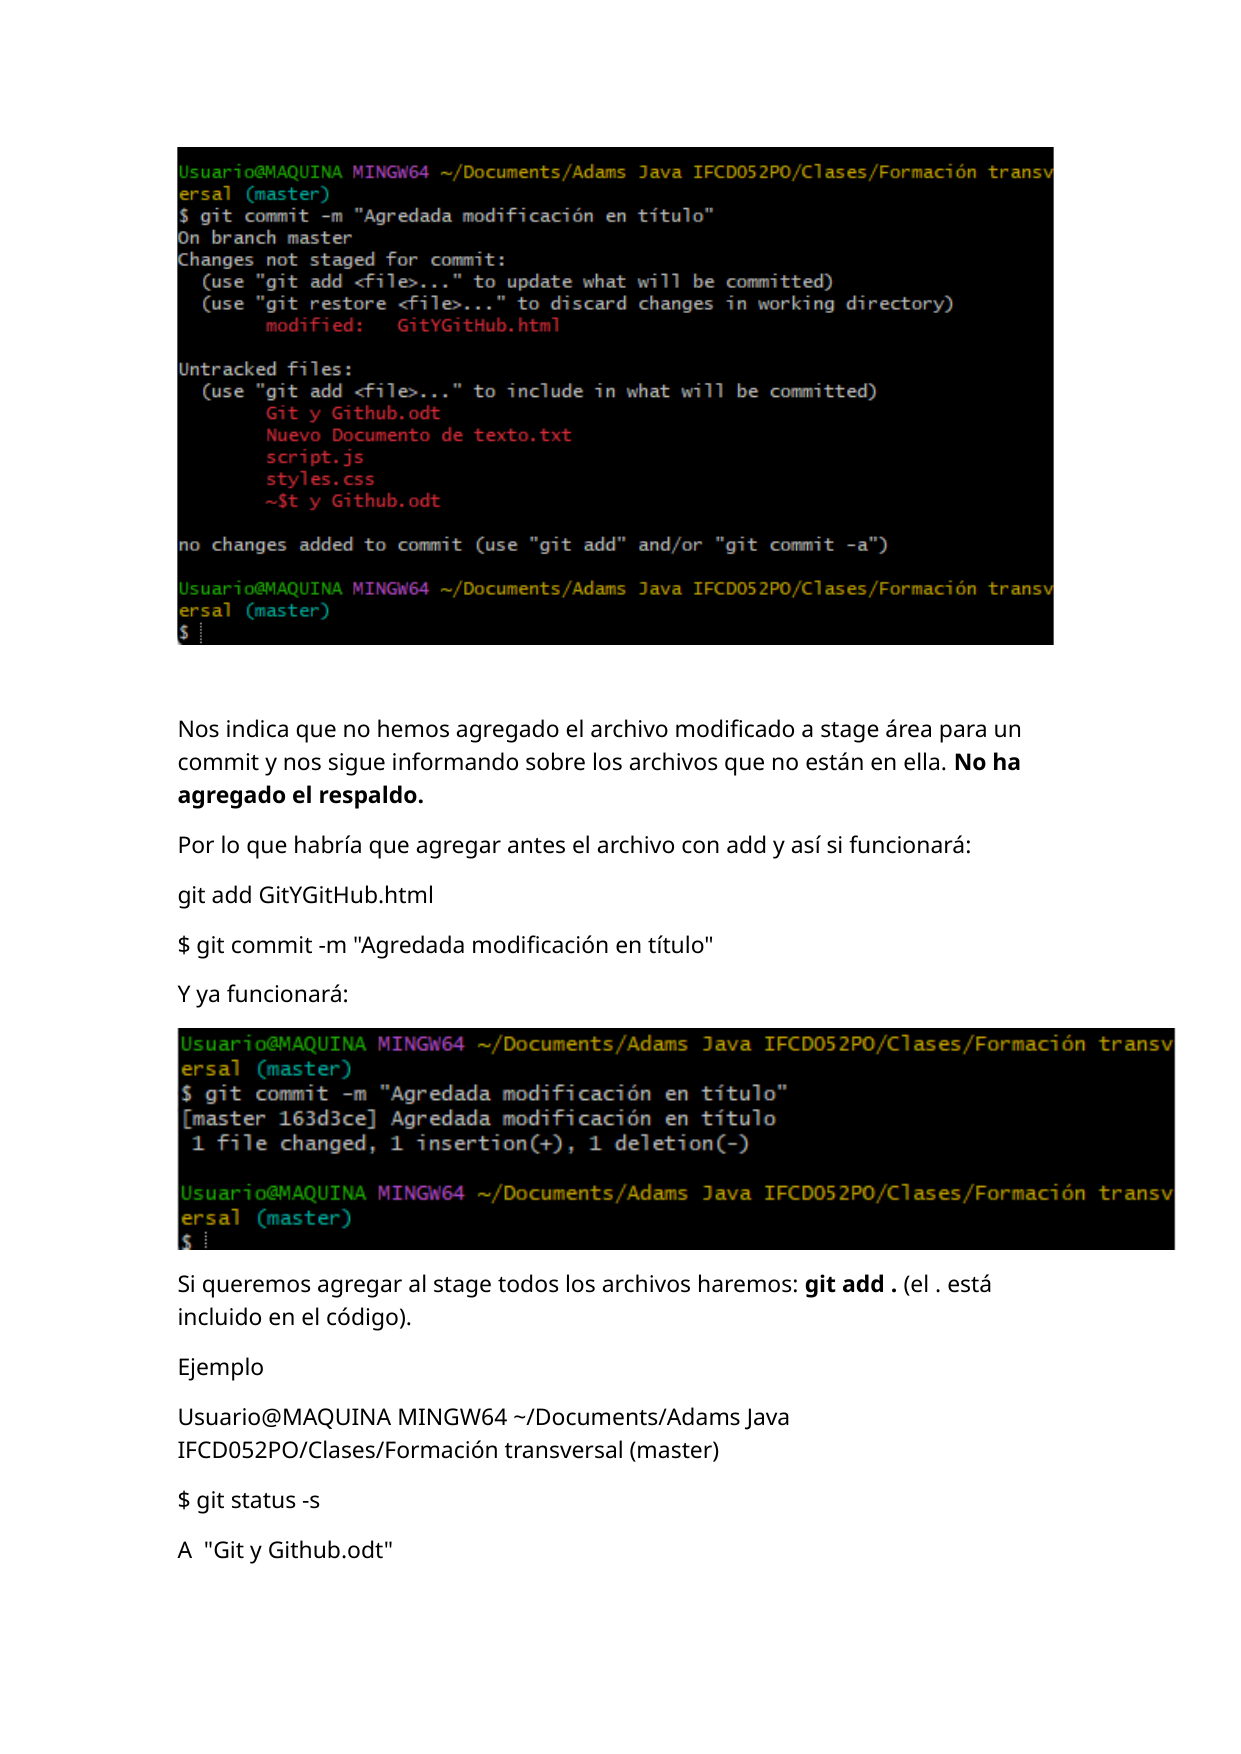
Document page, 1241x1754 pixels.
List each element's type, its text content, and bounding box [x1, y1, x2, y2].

text Si queremos agregar al stage todos los archivos haremos: git add . (el . está incluido en el código). [177, 1268, 1063, 1333]
text Nos indica que no hemos agregado el archivo modificado a stage área para un commit y nos sigue informando sobre los archivos que no están en ella. No ha agregado el respaldo. [177, 713, 1063, 810]
text Ejemplo [177, 1351, 1063, 1382]
text Y ya funcionará: [177, 978, 1063, 1009]
text A "Git y Github.odt" [177, 1534, 1063, 1565]
text git add GitYGitHub.html [177, 879, 1063, 910]
text $ git commit -m "Agredada modificación en título" [177, 928, 1063, 960]
text $ git status -s [177, 1484, 1063, 1515]
text Usuario@MAQUINA MINGW64 ~/Documents/Adams Java IFCD052PO/Clases/Formación transversal (master) [177, 1401, 1063, 1465]
text Por lo que habría que agregar antes el archivo con add y así si funcionará: [177, 829, 1063, 860]
